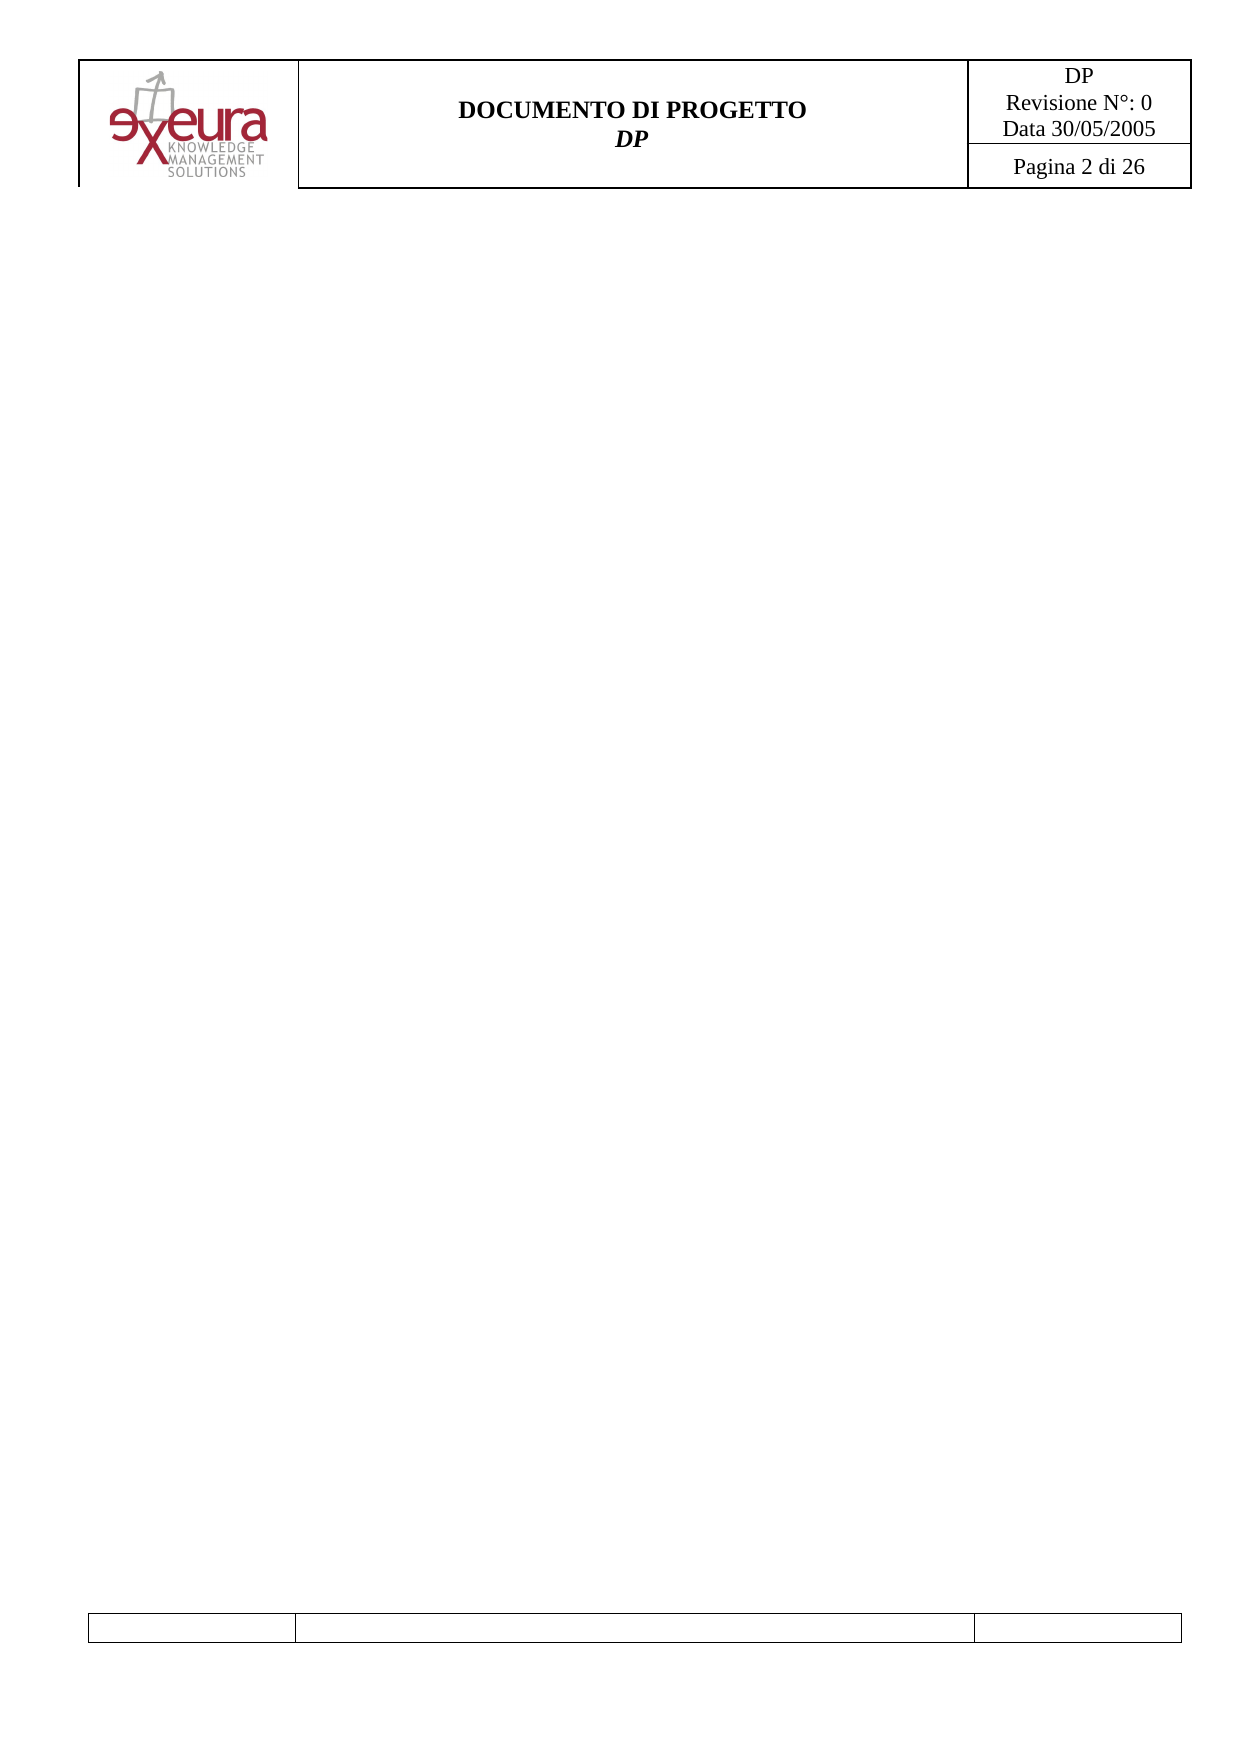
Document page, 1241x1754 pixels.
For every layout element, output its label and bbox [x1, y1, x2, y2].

picture [109, 71, 268, 177]
picture [46, 236, 1208, 526]
